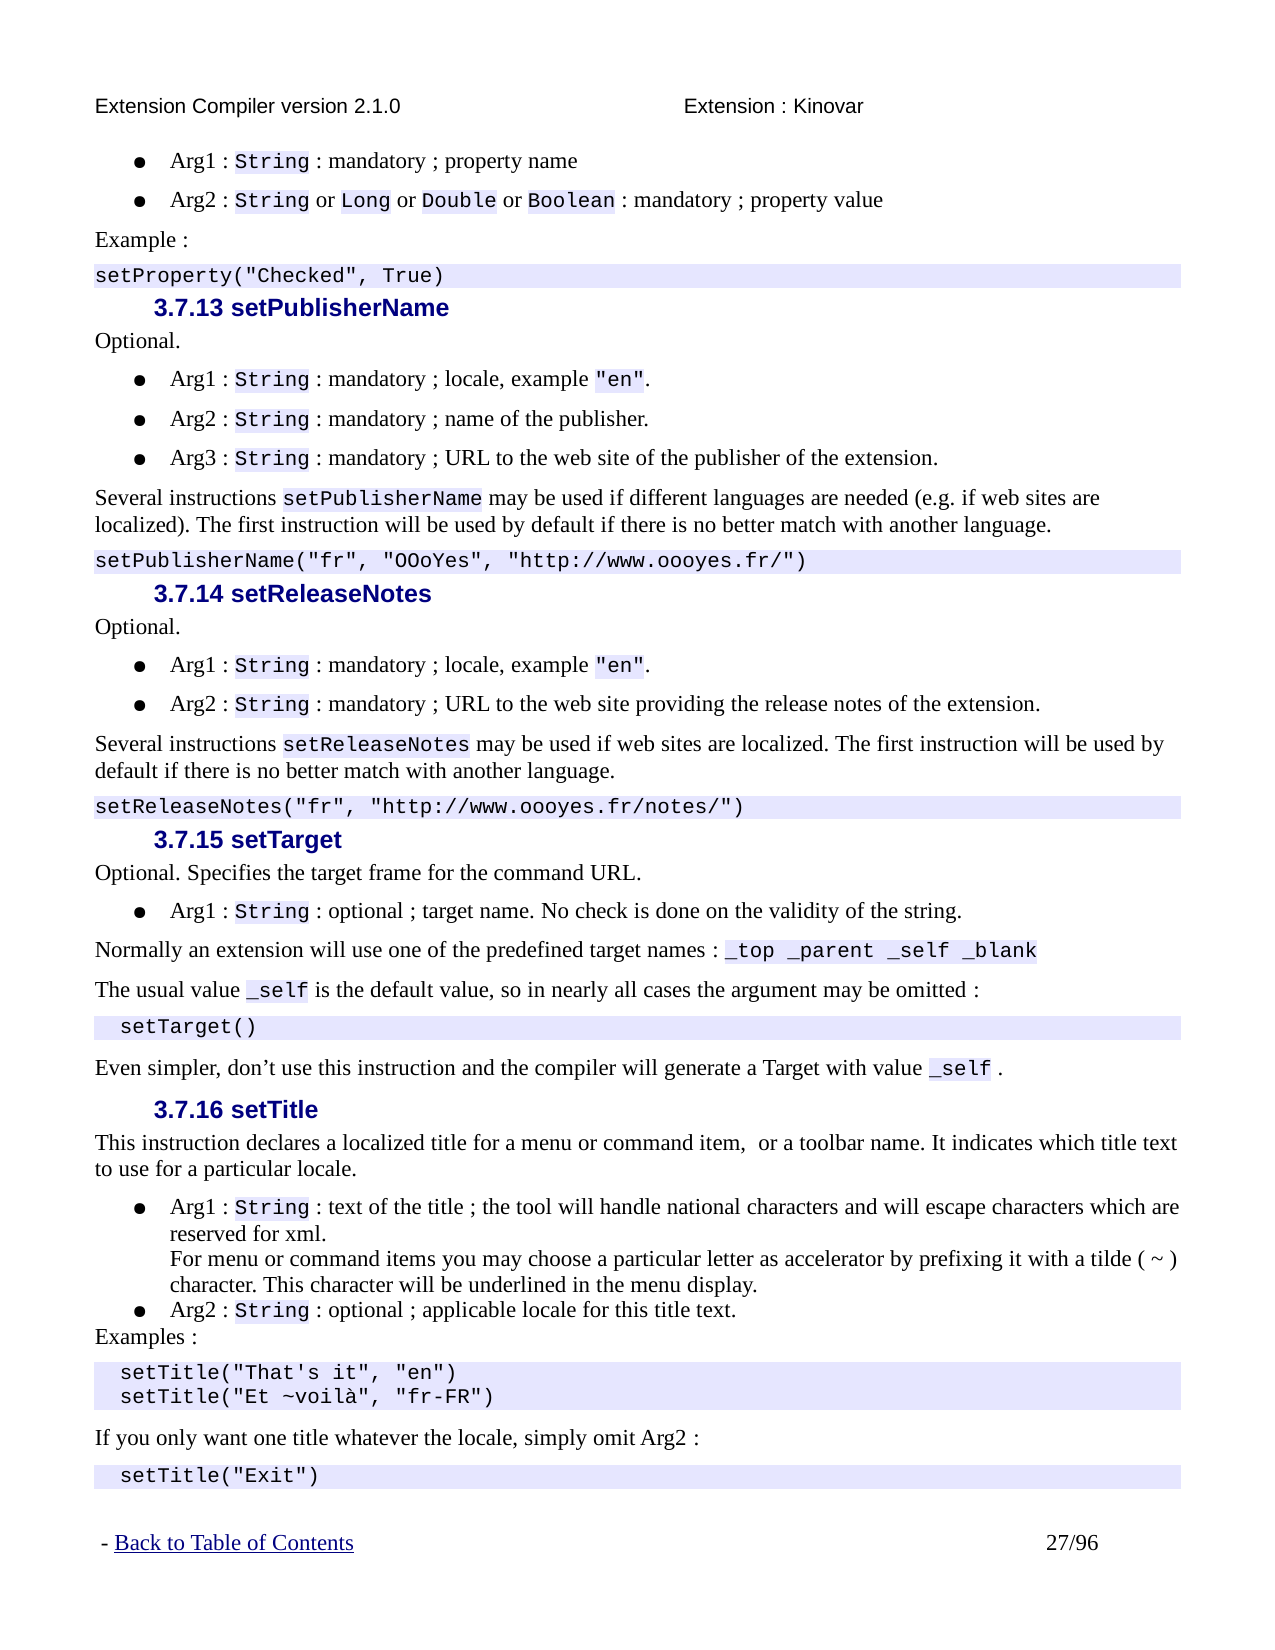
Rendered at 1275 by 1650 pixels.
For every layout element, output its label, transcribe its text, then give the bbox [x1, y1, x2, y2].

text Example : [94, 226, 1181, 252]
text If you only want one title whatever the locale, simply omit Arg2 : [94, 1424, 1181, 1450]
text setProperty("Checked", True) [94, 264, 1181, 288]
text Optional. [94, 328, 1181, 354]
text Optional. Specifies the target frame for the command URL. [94, 859, 1181, 885]
list Arg1 : String : text of the title ; the tool will handle national characters and will escape characters which are reserved for xml. For menu or command items you may choose a particular letter as accelerator by prefixing it with a tilde ( ~ ) character. This character will be underlined in the menu display. [132, 1193, 1181, 1297]
list Arg1 : String : mandatory ; locale, example "en". [132, 652, 1181, 679]
text Several instructions setPublisherName may be used if different languages are needed (e.g. if web sites are localized). The first instruction will be used by default if there is no better match with another language. [94, 485, 1181, 537]
list Arg2 : String or Long or Double or Boolean : mandatory ; property value [132, 187, 1181, 214]
subtitle setPublisherName [153, 294, 1181, 322]
list Arg2 : String : optional ; applicable locale for this title text. [132, 1297, 1181, 1324]
text setTitle("Et ~voilà", "fr-FR") [94, 1386, 1181, 1410]
text setTarget() [94, 1016, 1181, 1040]
list Arg1 : String : mandatory ; locale, example "en". [132, 366, 1181, 393]
text setTitle("That's it", "en") [94, 1362, 1181, 1386]
text Several instructions setReleaseNotes may be used if web sites are localized. The first instruction will be used by default if there is no better match with another language. [94, 731, 1181, 783]
text Even simpler, don’t use this instruction and the compiler will generate a Target with value _self . [94, 1054, 1181, 1081]
list Arg1 : String : optional ; target name. No check is done on the validity of the string. [132, 897, 1181, 924]
subtitle setReleaseNotes [153, 580, 1181, 608]
subtitle setTitle [153, 1096, 1181, 1124]
list Arg2 : String : mandatory ; name of the publisher. [132, 406, 1181, 433]
list Arg3 : String : mandatory ; URL to the web site of the publisher of the extension. [132, 445, 1181, 472]
text setReleaseNotes("fr", "http://www.oooyes.fr/notes/") [94, 796, 1181, 819]
text Examples : [94, 1324, 1181, 1349]
text This instruction declares a localized title for a menu or command item, or a toolbar name. It indicates which title text to use for a particular locale. [94, 1130, 1181, 1181]
text Optional. [94, 614, 1181, 639]
text Normally an extension will use one of the predefined target names : _top _parent _self _blank [94, 937, 1181, 964]
text setPublisherName("fr", "OOoYes", "http://www.oooyes.fr/") [94, 550, 1181, 574]
text setTitle("Exit") [94, 1465, 1181, 1489]
subtitle setTarget [153, 826, 1181, 853]
list Arg1 : String : mandatory ; property name [132, 147, 1181, 174]
list Arg2 : String : mandatory ; URL to the web site providing the release notes of the extension. [132, 691, 1181, 718]
text The usual value _self is the default value, so in nearly all cases the argument may be omitted : [94, 976, 1181, 1003]
